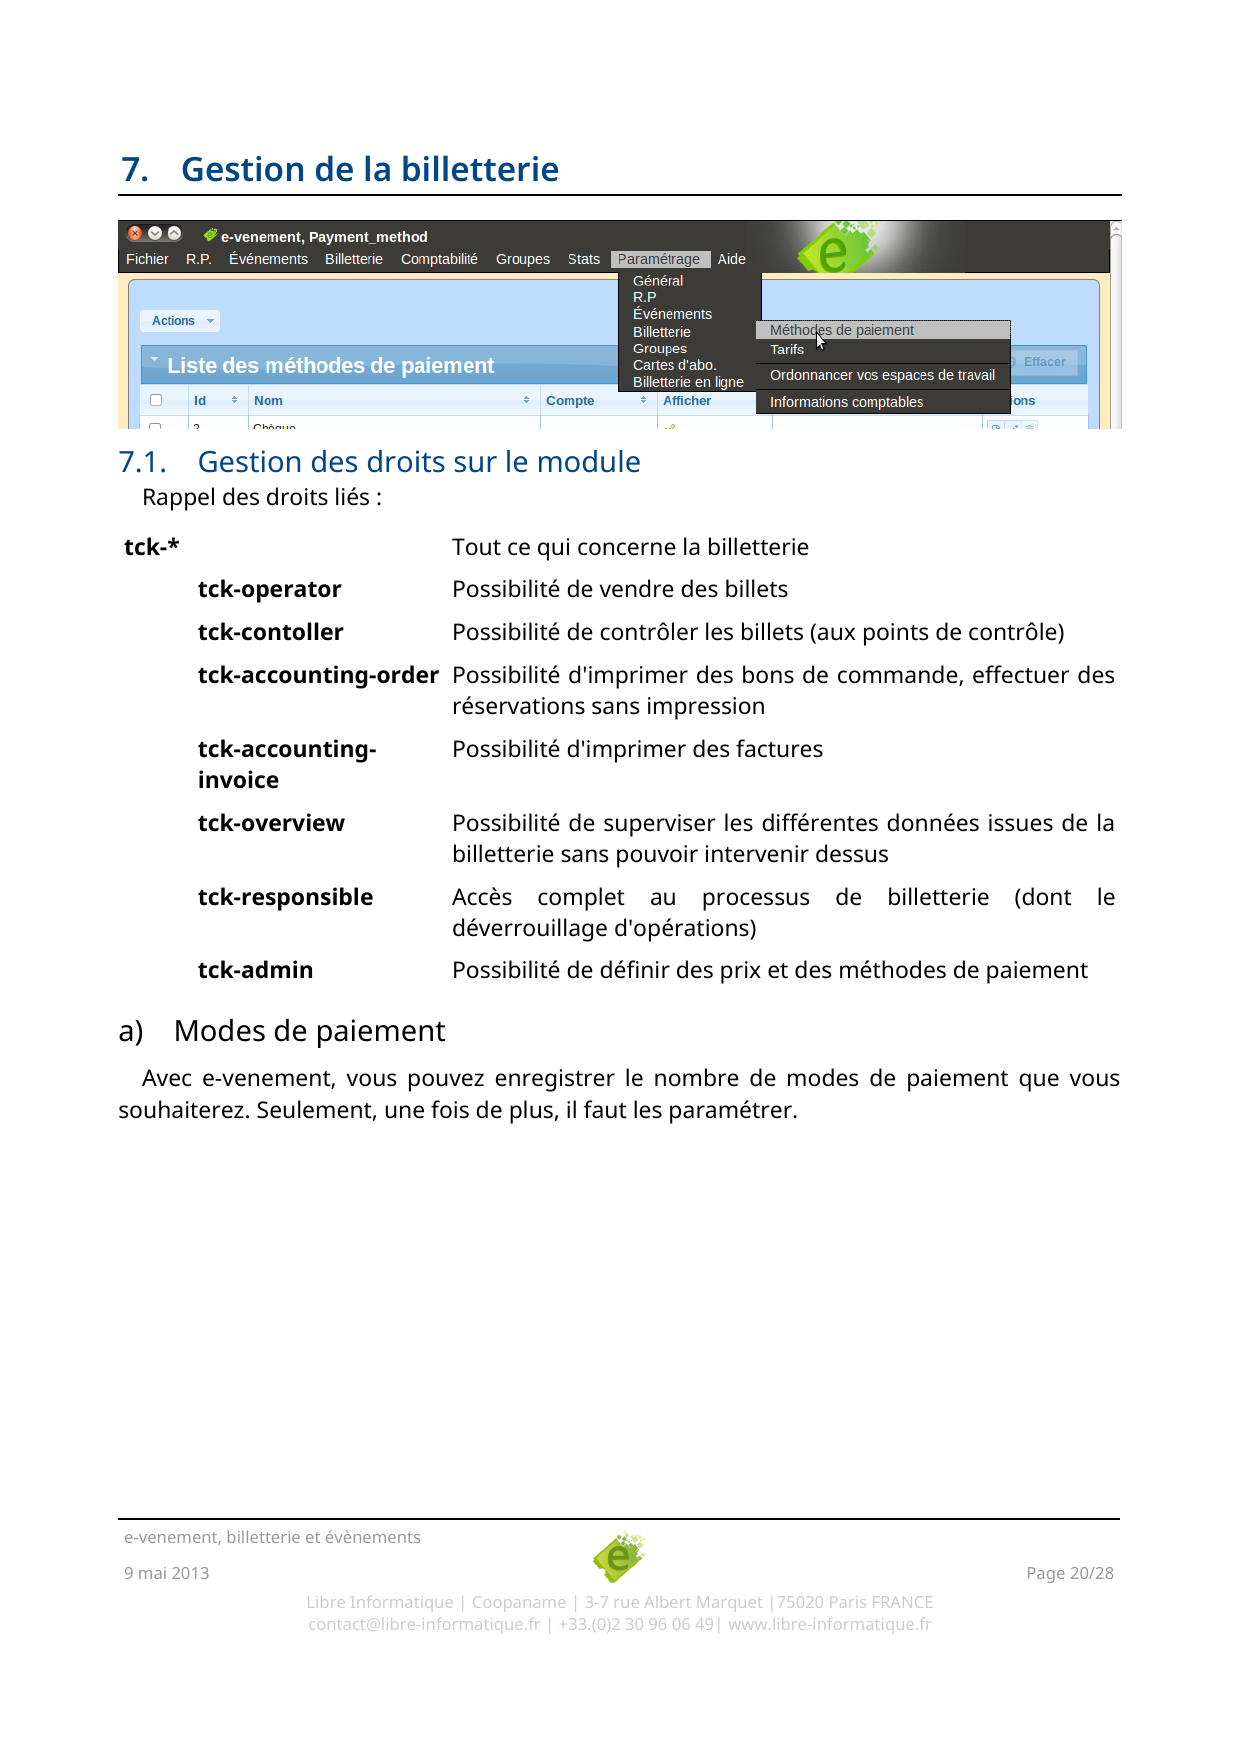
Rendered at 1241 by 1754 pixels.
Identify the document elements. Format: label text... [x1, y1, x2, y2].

table_cell tck-responsible [118, 875, 446, 949]
subtitle Modes de paiement [118, 1010, 1122, 1050]
table_cell Possibilité de définir des prix et des méthodes de paiement [446, 949, 1122, 991]
subtitle Gestion des droits sur le module [118, 441, 1122, 481]
table_cell Possibilité de superviser les différentes données issues de la billetterie sans pouvoir intervenir dessus [446, 801, 1122, 875]
subtitle Gestion de la billetterie [118, 143, 1122, 194]
text Rappel des droits liés : [118, 481, 1122, 512]
table_cell tck-contoller [118, 610, 446, 653]
table_cell tck-accounting-invoice [118, 727, 446, 801]
table_header tck-* [118, 525, 446, 567]
table_cell Possibilité d'imprimer des factures [446, 727, 1122, 801]
table_header Tout ce qui concerne la billetterie [446, 525, 1122, 567]
table_cell Accès complet au processus de billetterie (dont le déverrouillage d'opérations) [446, 875, 1122, 949]
table_cell Possibilité de vendre des billets [446, 568, 1122, 610]
text Avec e-venement, vous pouvez enregistrer le nombre de modes de paiement que vous souhaiterez. Seulement, une fois de plus, il faut les paramétrer. [118, 1062, 1122, 1125]
table_cell tck-operator [118, 568, 446, 610]
table_cell tck-accounting-order [118, 653, 446, 727]
table_cell Possibilité de contrôler les billets (aux points de contrôle) [446, 610, 1122, 653]
table_cell Possibilité d'imprimer des bons de commande, effectuer des réservations sans impression [446, 653, 1122, 727]
picture [590, 1531, 650, 1585]
table_cell tck-admin [118, 949, 446, 991]
table_cell tck-overview [118, 801, 446, 875]
picture [118, 220, 1122, 429]
